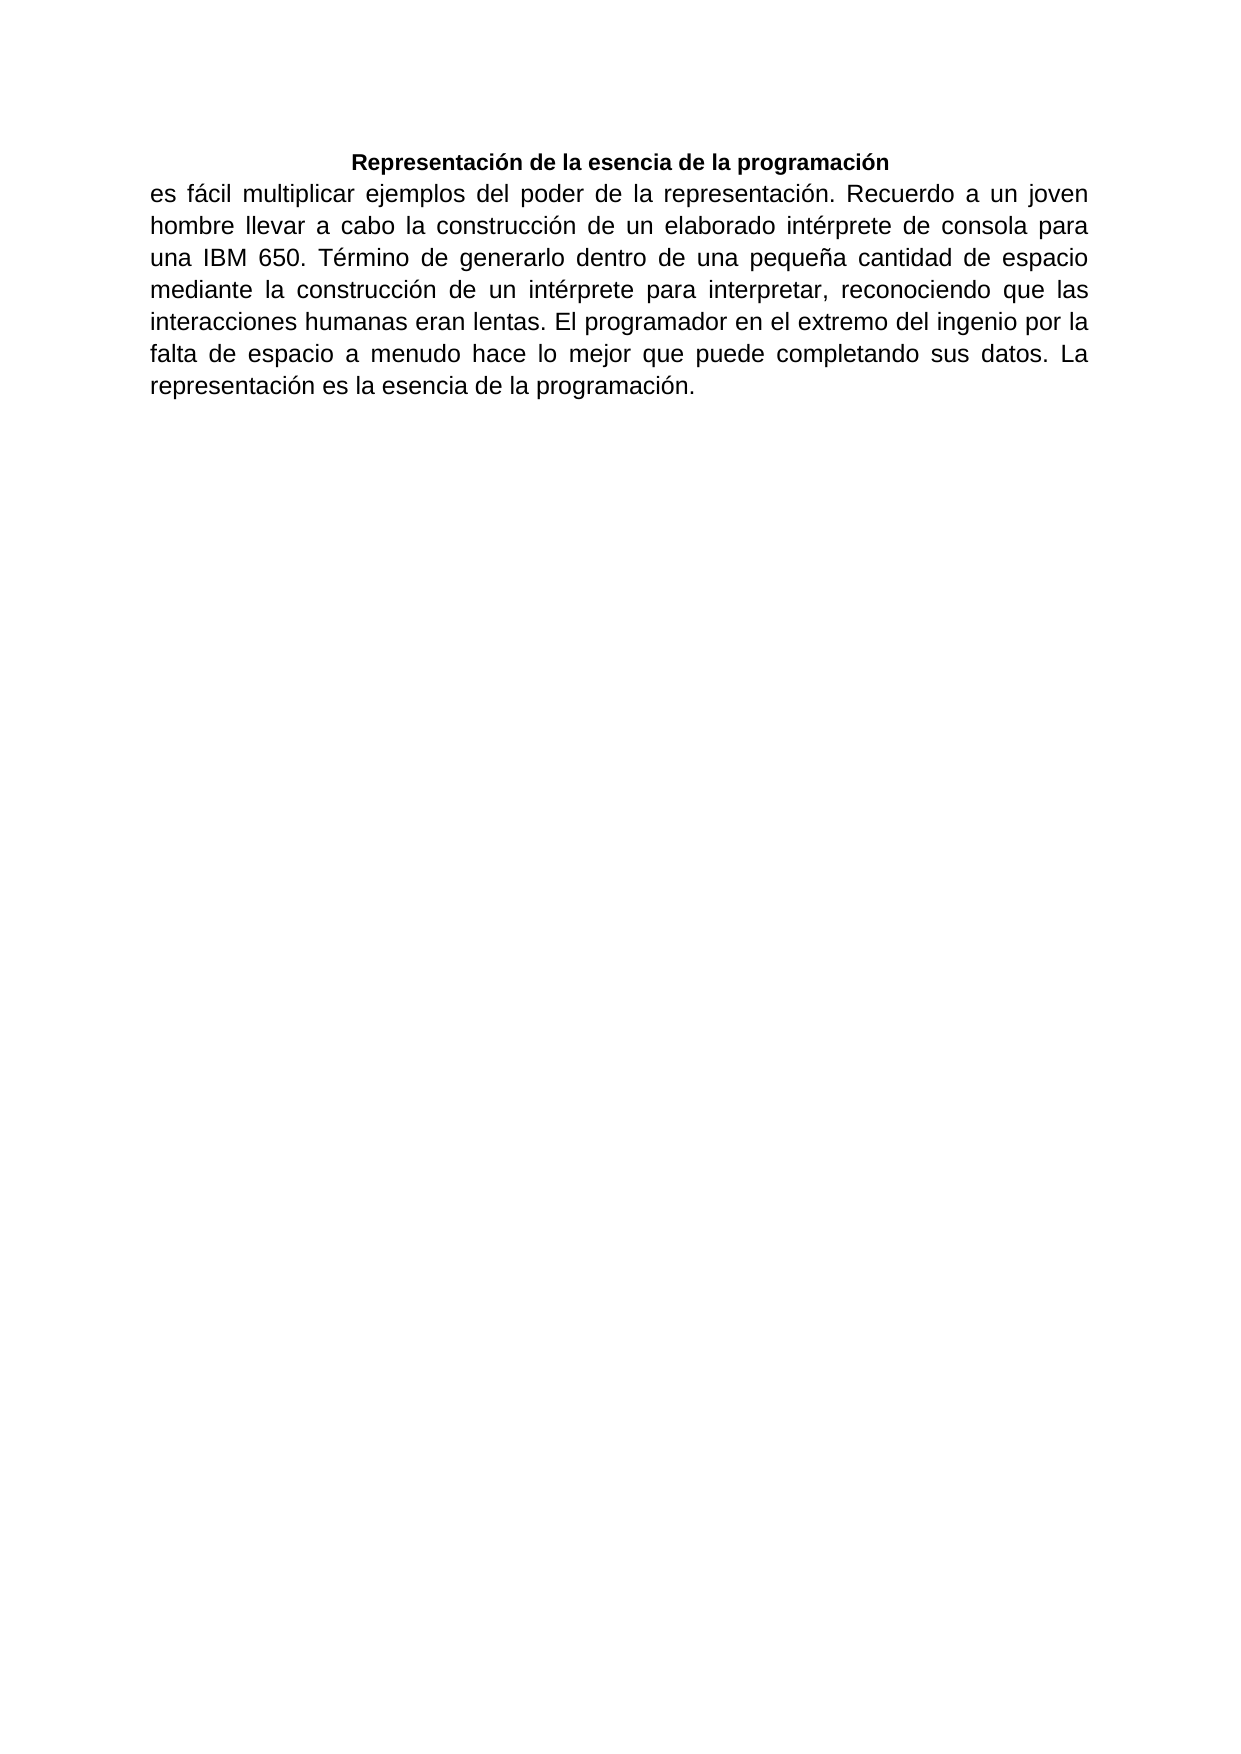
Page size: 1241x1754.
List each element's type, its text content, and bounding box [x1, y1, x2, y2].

text es fácil multiplicar ejemplos del poder de la representación. Recuerdo a un joven hombre llevar a cabo la construcción de un elaborado intérprete de consola para una IBM 650. Término de generarlo dentro de una pequeña cantidad de espacio mediante la construcción de un intérprete para interpretar, reconociendo que las interacciones humanas eran lentas. El programador en el extremo del ingenio por la falta de espacio a menudo hace lo mejor que puede completando sus datos. La representación es la esencia de la programación. [150, 179, 1091, 400]
text Representación de la esencia de la programación [150, 150, 1091, 176]
